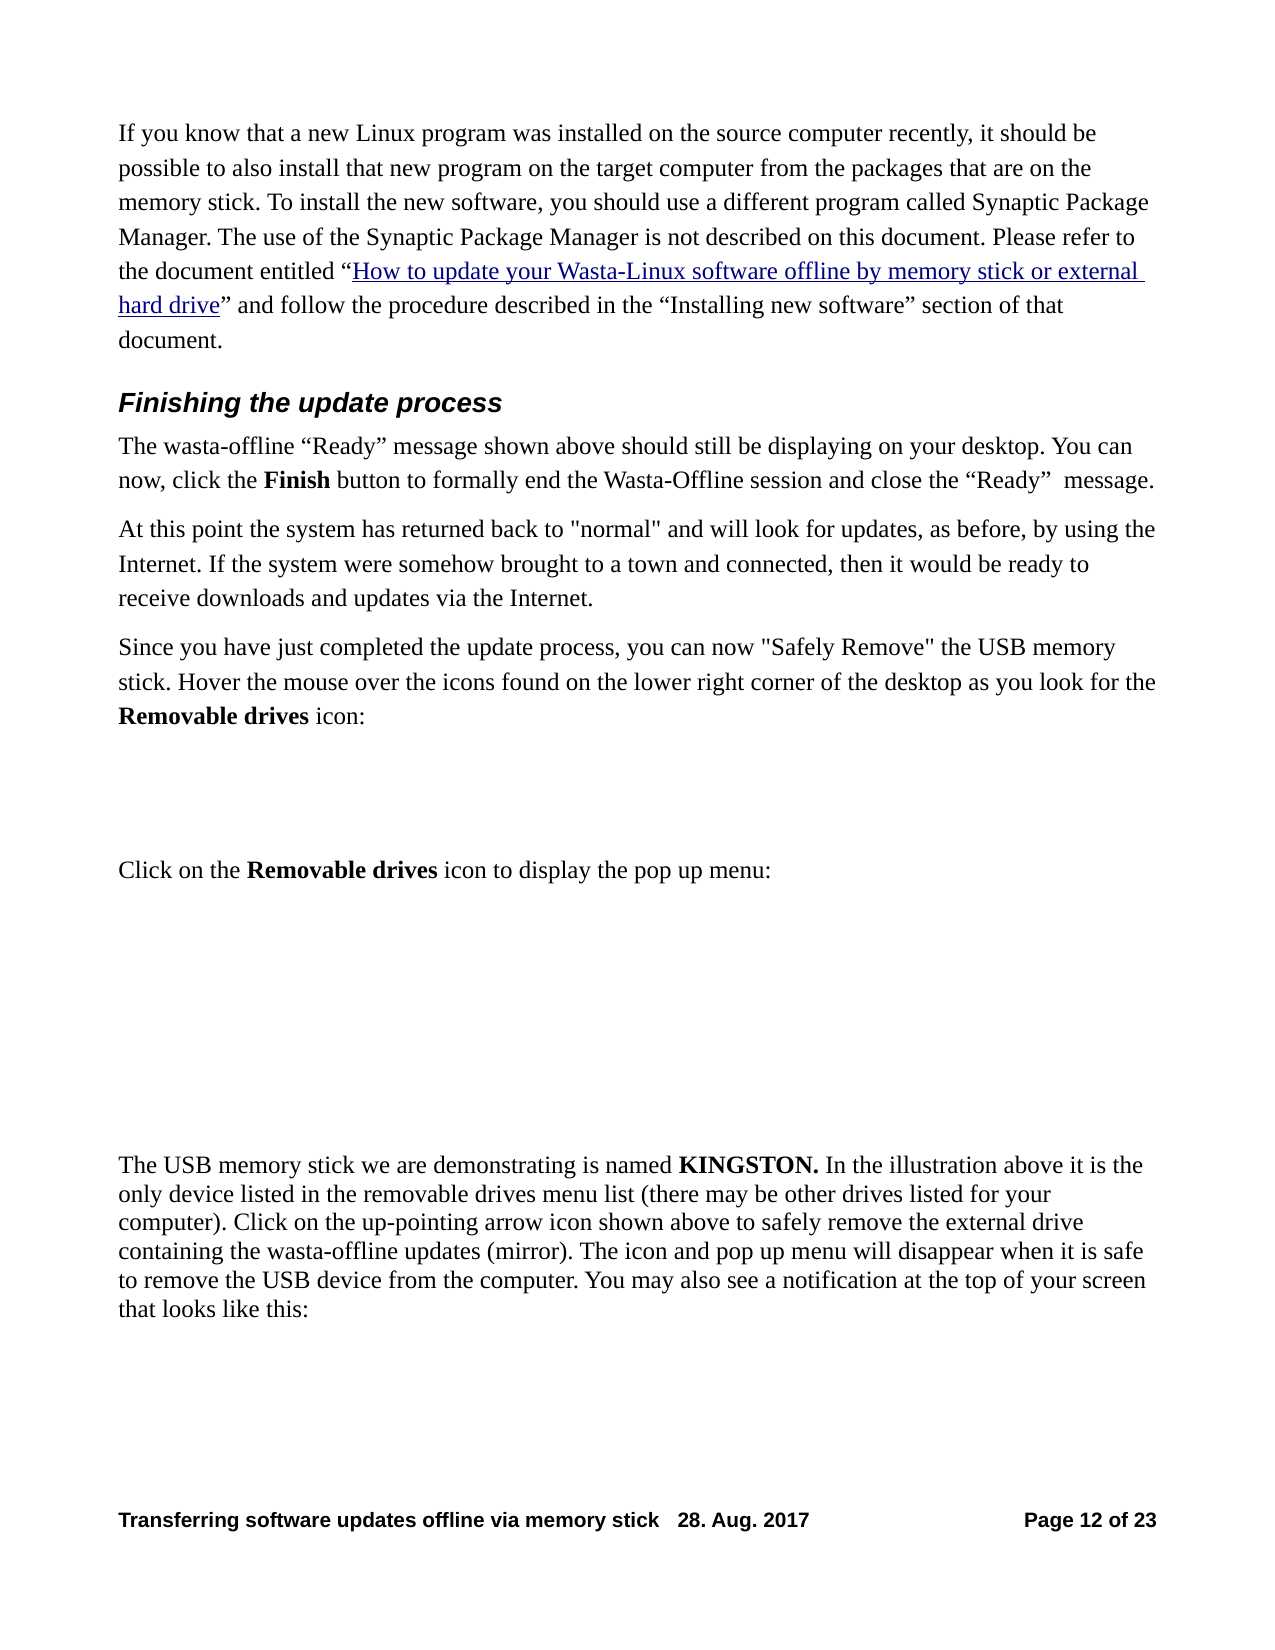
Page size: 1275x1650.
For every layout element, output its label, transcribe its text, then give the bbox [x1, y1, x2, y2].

subtitle Finishing the update process [118, 387, 1157, 418]
text Click on the Removable drives icon to display the pop up menu: [118, 751, 1157, 884]
text At this point the system has returned back to "normal" and will look for updates, as before, by using the Internet. If the system were somehow brought to a town and connected, then it would be ready to receive downloads and updates via the Internet. [118, 514, 1157, 612]
text Since you have just completed the update process, you can now "Safely Remove" the USB memory stick. Hover the mouse over the icons found on the lower right corner of the desktop as you look for the Removable drives icon: [118, 632, 1157, 730]
text The wasta-offline “Ready” message shown above should still be displaying on your desktop. You can now, click the Finish button to formally end the Wasta-Offline session and close the “Ready” message. [118, 431, 1157, 494]
text The USB memory stick we are demonstrating is named KINGSTON. In the illustration above it is the only device listed in the removable drives menu list (there may be other drives listed for your computer). Click on the up-pointing arrow icon shown above to safely remove the external drive containing the wasta-offline updates (mirror). The icon and pop up menu will disappear when it is safe to remove the USB device from the computer. You may also see a notification at the top of your screen that looks like this: [118, 1150, 1157, 1322]
text If you know that a new Linux program was installed on the source computer recently, it should be possible to also install that new program on the target computer from the packages that are on the memory stick. To install the new software, you should use a different program called Synaptic Package Manager. The use of the Synaptic Package Manager is not described on this document. Please refer to the document entitled “How to update your Wasta-Linux software offline by memory stick or external hard drive” and follow the procedure described in the “Installing new software” section of that document. [118, 118, 1157, 354]
